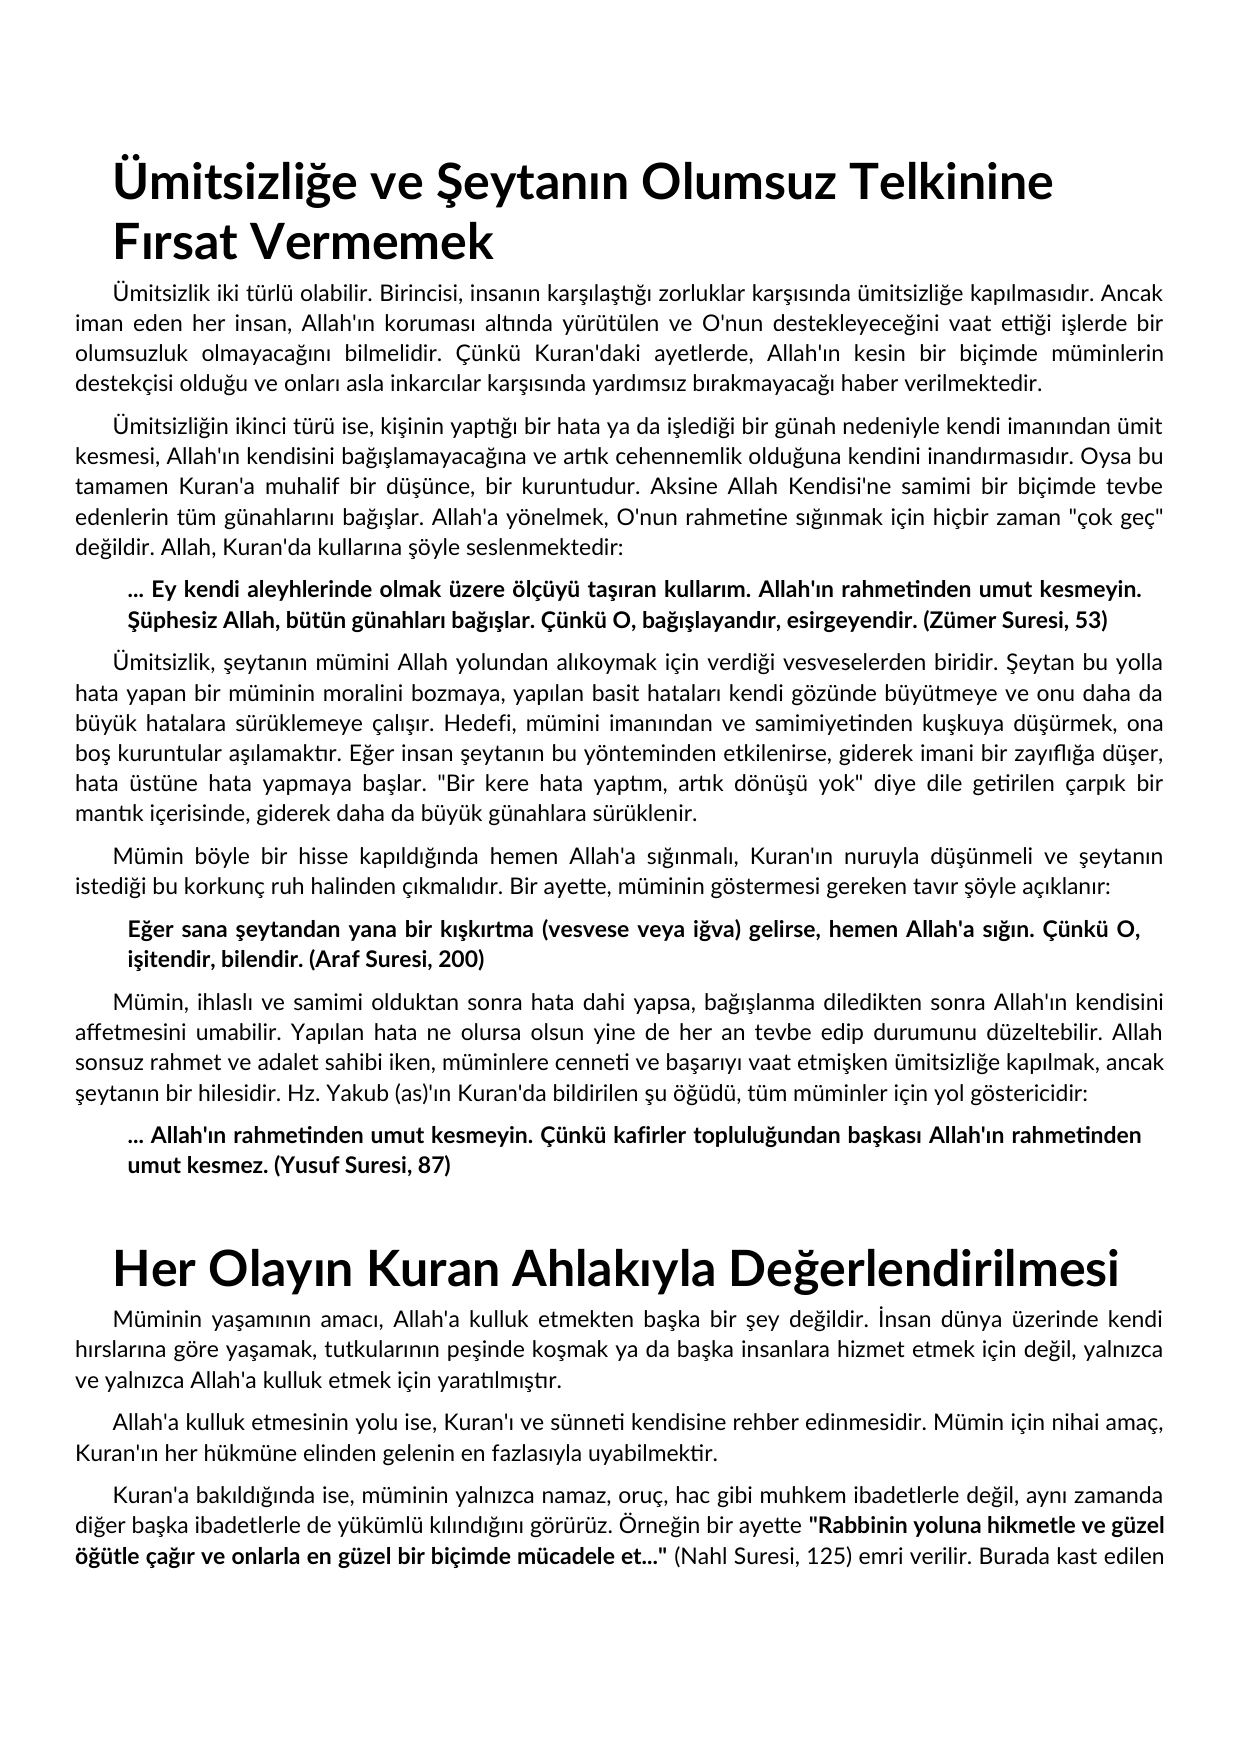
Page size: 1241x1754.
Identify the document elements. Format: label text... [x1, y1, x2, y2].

text Eğer sana şeytandan yana bir kışkırtma (vesvese veya iğva) gelirse, hemen Allah'a sığın. Çünkü O, işitendir, bilendir. (Araf Suresi, 200) [127, 915, 1143, 972]
text Müminin yaşamının amacı, Allah'a kulluk etmekten başka bir şey değildir. İnsan dünya üzerinde kendi hırslarına göre yaşamak, tutkularının peşinde koşmak ya da başka insanlara hizmet etmek için değil, yalnızca ve yalnızca Allah'a kulluk etmek için yaratılmıştır. [75, 1305, 1165, 1393]
subtitle Ümitsizliğe ve Şeytanın Olumsuz Telkinine Fırsat Vermemek [112, 150, 1165, 270]
text Mümin böyle bir hisse kapıldığında hemen Allah'a sığınmalı, Kuran'ın nuruyla düşünmeli ve şeytanın istediği bu korkunç ruh halinden çıkmalıdır. Bir ayette, müminin göstermesi gereken tavır şöyle açıklanır: [75, 842, 1165, 899]
text Mümin, ihlaslı ve samimi olduktan sonra hata dahi yapsa, bağışlanma diledikten sonra Allah'ın kendisini affetmesini umabilir. Yapılan hata ne olursa olsun yine de her an tevbe edip durumunu düzeltebilir. Allah sonsuz rahmet ve adalet sahibi iken, müminlere cenneti ve başarıyı vaat etmişken ümitsizliğe kapılmak, ancak şeytanın bir hilesidir. Hz. Yakub (as)'ın Kuran'da bildirilen şu öğüdü, tüm müminler için yol göstericidir: [75, 988, 1165, 1106]
text ... Ey kendi aleyhlerinde olmak üzere ölçüyü taşıran kullarım. Allah'ın rahmetinden umut kesmeyin. Şüphesiz Allah, bütün günahları bağışlar. Çünkü O, bağışlayandır, esirgeyendir. (Zümer Suresi, 53) [127, 575, 1143, 633]
text Ümitsizlik iki türlü olabilir. Birincisi, insanın karşılaştığı zorluklar karşısında ümitsizliğe kapılmasıdır. Ancak iman eden her insan, Allah'ın koruması altında yürütülen ve O'nun destekleyeceğini vaat ettiği işlerde bir olumsuzluk olmayacağını bilmelidir. Çünkü Kuran'daki ayetlerde, Allah'ın kesin bir biçimde müminlerin destekçisi olduğu ve onları asla inkarcılar karşısında yardımsız bırakmayacağı haber verilmektedir. [75, 278, 1165, 396]
text ... Allah'ın rahmetinden umut kesmeyin. Çünkü kafirler topluluğundan başkası Allah'ın rahmetinden umut kesmez. (Yusuf Suresi, 87) [127, 1121, 1143, 1179]
text Ümitsizliğin ikinci türü ise, kişinin yaptığı bir hata ya da işlediği bir günah nedeniyle kendi imanından ümit kesmesi, Allah'ın kendisini bağışlamayacağına ve artık cehennemlik olduğuna kendini inandırmasıdır. Oysa bu tamamen Kuran'a muhalif bir düşünce, bir kuruntudur. Aksine Allah Kendisi'ne samimi bir biçimde tevbe edenlerin tüm günahlarını bağışlar. Allah'a yönelmek, O'nun rahmetine sığınmak için hiçbir zaman "çok geç" değildir. Allah, Kuran'da kullarına şöyle seslenmektedir: [75, 412, 1165, 560]
subtitle Her Olayın Kuran Ahlakıyla Değerlendirilmesi [112, 1237, 1165, 1297]
text Allah'a kulluk etmesinin yolu ise, Kuran'ı ve sünneti kendisine rehber edinmesidir. Mümin için nihai amaç, Kuran'ın her hükmüne elinden gelenin en fazlasıyla uyabilmektir. [75, 1408, 1165, 1466]
text Kuran'a bakıldığında ise, müminin yalnızca namaz, oruç, hac gibi muhkem ibadetlerle değil, aynı zamanda diğer başka ibadetlerle de yükümlü kılındığını görürüz. Örneğin bir ayette "Rabbinin yoluna hikmetle ve güzel öğütle çağır ve onlarla en güzel bir biçimde mücadele et..." (Nahl Suresi, 125) emri verilir. Burada kast edilen [75, 1481, 1165, 1569]
text Ümitsizlik, şeytanın mümini Allah yolundan alıkoymak için verdiği vesveselerden biridir. Şeytan bu yolla hata yapan bir müminin moralini bozmaya, yapılan basit hataları kendi gözünde büyütmeye ve onu daha da büyük hatalara sürüklemeye çalışır. Hedefi, mümini imanından ve samimiyetinden kuşkuya düşürmek, ona boş kuruntular aşılamaktır. Eğer insan şeytanın bu yönteminden etkilenirse, giderek imani bir zayıflığa düşer, hata üstüne hata yapmaya başlar. "Bir kere hata yaptım, artık dönüşü yok" diye dile getirilen çarpık bir mantık içerisinde, giderek daha da büyük günahlara sürüklenir. [75, 648, 1165, 827]
